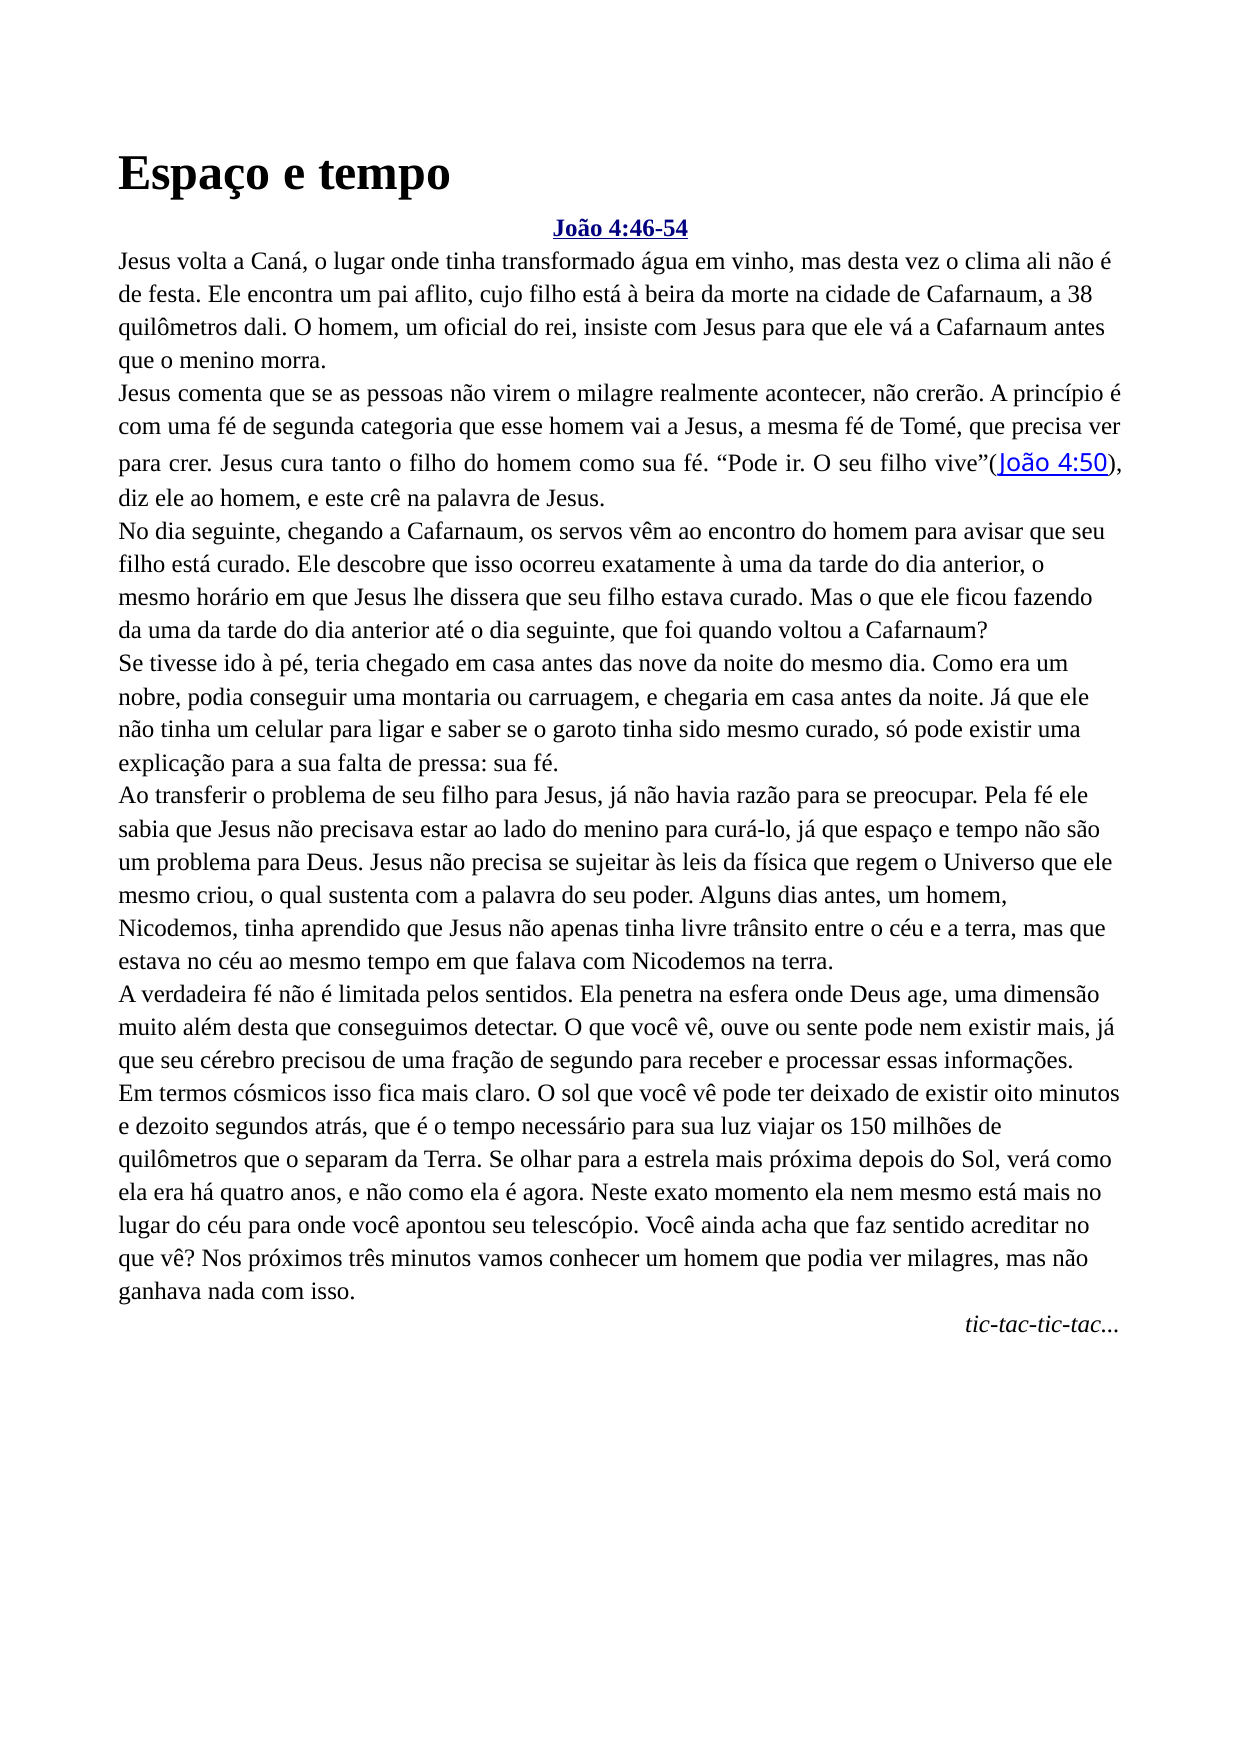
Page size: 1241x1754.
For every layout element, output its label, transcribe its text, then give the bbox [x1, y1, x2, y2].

text João 4:46-54 [118, 213, 1122, 242]
subtitle Espaço e tempo [118, 143, 1122, 201]
text Ao transferir o problema de seu filho para Jesus, já não havia razão para se preocupar. Pela fé ele sabia que Jesus não precisava estar ao lado do menino para curá-lo, já que espaço e tempo não são um problema para Deus. Jesus não precisa se sujeitar às leis da física que regem o Universo que ele mesmo criou, o qual sustenta com a palavra do seu poder. Alguns dias antes, um homem, Nicodemos, tinha aprendido que Jesus não apenas tinha livre trânsito entre o céu e a terra, mas que estava no céu ao mesmo tempo em que falava com Nicodemos na terra. [118, 781, 1122, 974]
text Se tivesse ido à pé, teria chegado em casa antes das nove da noite do mesmo dia. Como era um nobre, podia conseguir uma montaria ou carruagem, e chegaria em casa antes da noite. Já que ele não tinha um celular para ligar e saber se o garoto tinha sido mesmo curado, só pode existir uma explicação para a sua falta de pressa: sua fé. [118, 648, 1122, 776]
text No dia seguinte, chegando a Cafarnaum, os servos vêm ao encontro do homem para avisar que seu filho está curado. Ele descobre que isso ocorreu exatamente à uma da tarde do dia anterior, o mesmo horário em que Jesus lhe dissera que seu filho estava curado. Mas o que ele ficou fazendo da uma da tarde do dia anterior até o dia seguinte, que foi quando voltou a Cafarnaum? [118, 516, 1122, 644]
text tic-tac-tic-tac... [118, 1309, 1122, 1338]
text A verdadeira fé não é limitada pelos sentidos. Ela penetra na esfera onde Deus age, uma dimensão muito além desta que conseguimos detectar. O que você vê, ouve ou sente pode nem existir mais, já que seu cérebro precisou de uma fração de segundo para receber e processar essas informações. [118, 979, 1122, 1073]
text Jesus comenta que se as pessoas não virem o milagre realmente acontecer, não crerão. A princípio é com uma fé de segunda categoria que esse homem vai a Jesus, a mesma fé de Tomé, que precisa ver para crer. Jesus cura tanto o filho do homem como sua fé. “Pode ir. O seu filho vive”(João 4:50), diz ele ao homem, e este crê na palavra de Jesus. [118, 378, 1122, 512]
text Em termos cósmicos isso fica mais claro. O sol que você vê pode ter deixado de existir oito minutos e dezoito segundos atrás, que é o tempo necessário para sua luz viajar os 150 milhões de quilômetros que o separam da Terra. Se olhar para a estrela mais próxima depois do Sol, verá como ela era há quatro anos, e não como ela é agora. Neste exato momento ela nem mesmo está mais no lugar do céu para onde você apontou seu telescópio. Você ainda acha que faz sentido acreditar no que vê? Nos próximos três minutos vamos conhecer um homem que podia ver milagres, mas não ganhava nada com isso. [118, 1078, 1122, 1305]
text Jesus volta a Caná, o lugar onde tinha transformado água em vinho, mas desta vez o clima ali não é de festa. Ele encontra um pai aflito, cujo filho está à beira da morte na cidade de Cafarnaum, a 38 quilômetros dali. O homem, um oficial do rei, insiste com Jesus para que ele vá a Cafarnaum antes que o menino morra. [118, 246, 1122, 374]
